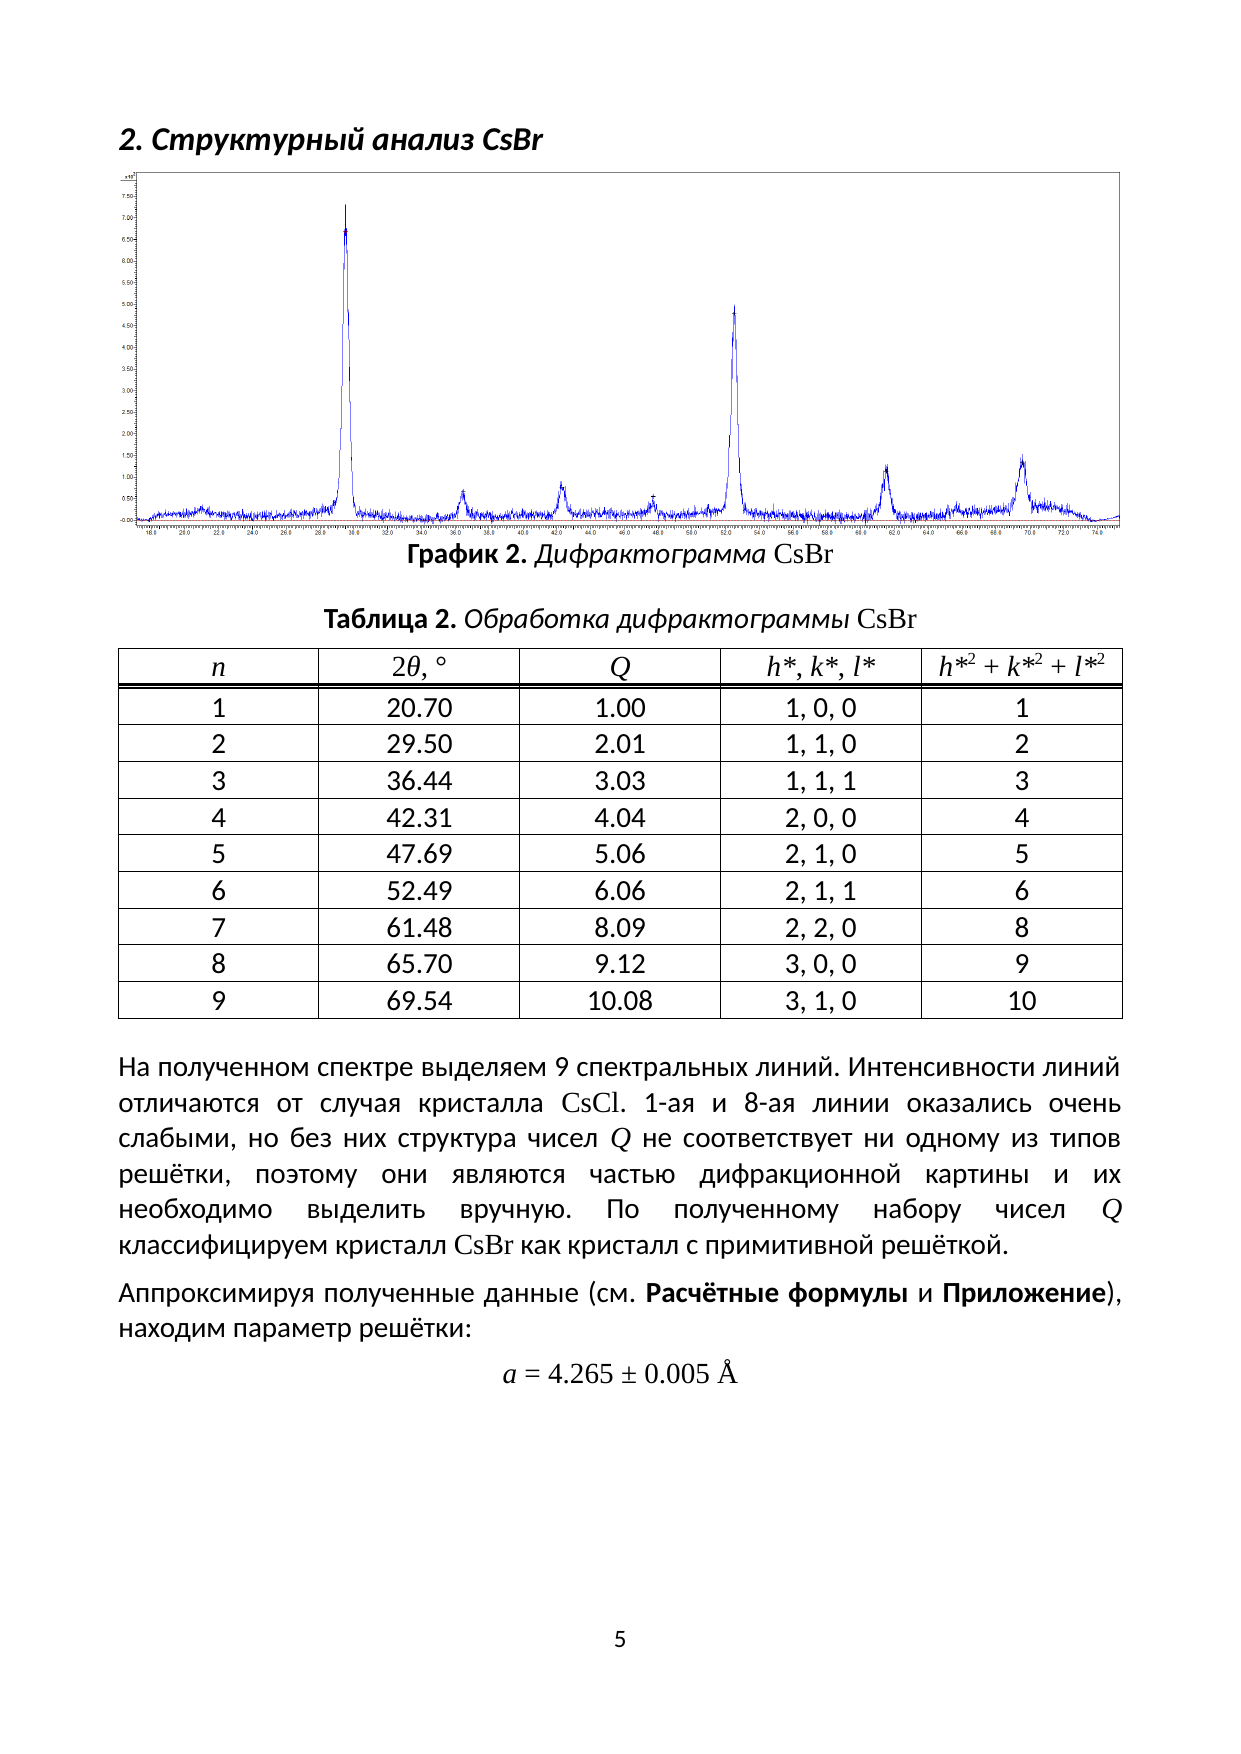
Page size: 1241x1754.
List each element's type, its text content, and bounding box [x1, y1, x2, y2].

table_cell 20.70 [319, 689, 519, 724]
table_cell 3 [922, 762, 1122, 798]
table_cell 1, 1, 0 [721, 725, 921, 761]
text График 2. Дифрактограмма CsBr [118, 536, 1122, 571]
table_cell 3, 1, 0 [721, 982, 921, 1018]
text На полученном спектре выделяем 9 спектральных линий. Интенсивности линий отличаются от случая кристалла CsCl. 1-ая и 8-ая линии оказались очень слабыми, но без них структура чисел Q не соответствует ни одному из типов решётки, поэтому они являются частью дифракционной картины и их необходимо выделить вручную. По полученному набору чисел Q классифицируем кристалл CsBr как кристалл с примитивной решёткой. [118, 1048, 1122, 1262]
table_cell 2, 1, 0 [721, 835, 921, 871]
table_cell 10 [922, 982, 1122, 1018]
table_cell 29.50 [319, 725, 519, 761]
table_header h*2 + k*2 + l*2 [922, 649, 1122, 682]
table_cell 5.06 [520, 835, 720, 871]
text Аппроксимируя полученные данные (см. Расчётные формулы и Приложение), находим параметр решётки: [118, 1274, 1122, 1345]
table_cell 2 [922, 725, 1122, 761]
table_cell 47.69 [319, 835, 519, 871]
table_cell 1, 1, 1 [721, 762, 921, 798]
text a = 4.265 ± 0.005 Å [118, 1357, 1122, 1390]
table_cell 36.44 [319, 762, 519, 798]
table_cell 3 [119, 762, 318, 798]
table_header Q [520, 649, 720, 682]
table_cell 6.06 [520, 872, 720, 908]
table_cell 1, 0, 0 [721, 689, 921, 724]
subtitle Структурный анализ CsBr [118, 118, 1122, 159]
table_cell 8 [119, 945, 318, 981]
table_cell 9.12 [520, 945, 720, 981]
table_cell 4 [119, 799, 318, 834]
table_cell 10.08 [520, 982, 720, 1018]
table_cell 6 [922, 872, 1122, 908]
table_header 2θ, ° [319, 649, 519, 682]
table_cell 5 [922, 835, 1122, 871]
table_cell 5 [119, 835, 318, 871]
table_header h*, k*, l* [721, 649, 921, 682]
picture [118, 170, 1123, 536]
table_cell 9 [922, 945, 1122, 981]
table_cell 6 [119, 872, 318, 908]
table_cell 2.01 [520, 725, 720, 761]
table_cell 1 [119, 689, 318, 724]
table_cell 65.70 [319, 945, 519, 981]
table_cell 9 [119, 982, 318, 1018]
table_cell 2 [119, 725, 318, 761]
table_cell 2, 0, 0 [721, 799, 921, 834]
table_cell 4.04 [520, 799, 720, 834]
table_cell 2, 2, 0 [721, 909, 921, 944]
table_cell 2, 1, 1 [721, 872, 921, 908]
table_cell 3, 0, 0 [721, 945, 921, 981]
table_cell 52.49 [319, 872, 519, 908]
table_cell 61.48 [319, 909, 519, 944]
table_cell 8 [922, 909, 1122, 944]
table_cell 1 [922, 689, 1122, 724]
text Таблица 2. Обработка дифрактограммы CsBr [118, 600, 1122, 636]
table_cell 3.03 [520, 762, 720, 798]
table_cell 4 [922, 799, 1122, 834]
table_cell 42.31 [319, 799, 519, 834]
table_cell 1.00 [520, 689, 720, 724]
table_cell 7 [119, 909, 318, 944]
table_header n [119, 649, 318, 682]
table_cell 69.54 [319, 982, 519, 1018]
table_cell 8.09 [520, 909, 720, 944]
